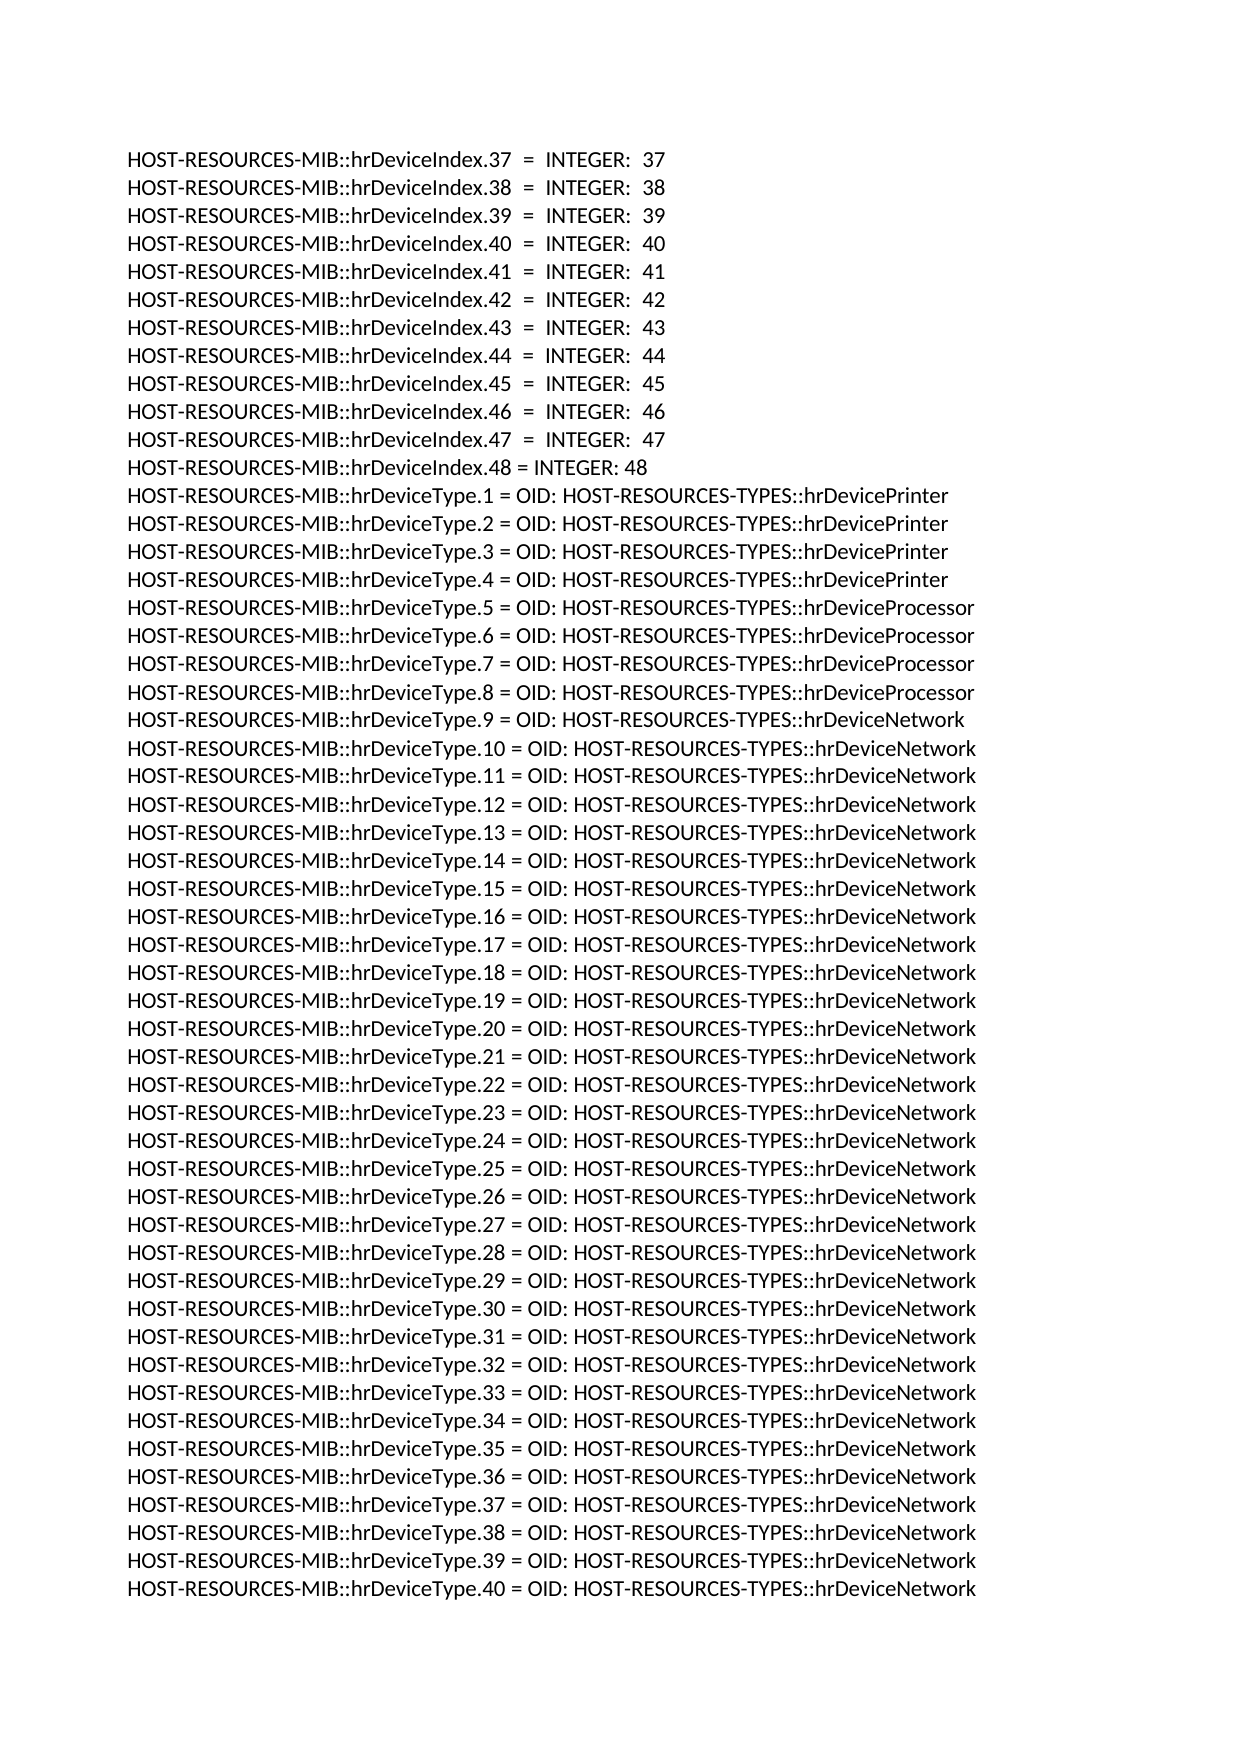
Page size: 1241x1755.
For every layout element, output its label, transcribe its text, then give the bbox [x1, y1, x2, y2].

text HOST-RESOURCES-MIB::hrDeviceType.1 = OID: HOST-RESOURCES-TYPES::hrDevicePrinter HOST-RESOURCES-MIB::hrDeviceType.2 = OID: HOST-RESOURCES-TYPES::hrDevicePrinter HOST-RESOURCES-MIB::hrDeviceType.3 = OID: HOST-RESOURCES-TYPES::hrDevicePrinter HOST-RESOURCES-MIB::hrDeviceType.4 = OID: HOST-RESOURCES-TYPES::hrDevicePrinter HOST-RESOURCES-MIB::hrDeviceType.5 = OID: HOST-RESOURCES-TYPES::hrDeviceProcessor HOST-RESOURCES-MIB::hrDeviceType.6 = OID: HOST-RESOURCES-TYPES::hrDeviceProcessor HOST-RESOURCES-MIB::hrDeviceType.7 = OID: HOST-RESOURCES-TYPES::hrDeviceProcessor HOST-RESOURCES-MIB::hrDeviceType.8 = OID: HOST-RESOURCES-TYPES::hrDeviceProcessor HOST-RESOURCES-MIB::hrDeviceType.9 = OID: HOST-RESOURCES-TYPES::hrDeviceNetwork HOST-RESOURCES-MIB::hrDeviceType.10 = OID: HOST-RESOURCES-TYPES::hrDeviceNetwork HOST-RESOURCES-MIB::hrDeviceType.11 = OID: HOST-RESOURCES-TYPES::hrDeviceNetwork HOST-RESOURCES-MIB::hrDeviceType.12 = OID: HOST-RESOURCES-TYPES::hrDeviceNetwork HOST-RESOURCES-MIB::hrDeviceType.13 = OID: HOST-RESOURCES-TYPES::hrDeviceNetwork HOST-RESOURCES-MIB::hrDeviceType.14 = OID: HOST-RESOURCES-TYPES::hrDeviceNetwork HOST-RESOURCES-MIB::hrDeviceType.15 = OID: HOST-RESOURCES-TYPES::hrDeviceNetwork HOST-RESOURCES-MIB::hrDeviceType.16 = OID: HOST-RESOURCES-TYPES::hrDeviceNetwork HOST-RESOURCES-MIB::hrDeviceType.17 = OID: HOST-RESOURCES-TYPES::hrDeviceNetwork HOST-RESOURCES-MIB::hrDeviceType.18 = OID: HOST-RESOURCES-TYPES::hrDeviceNetwork HOST-RESOURCES-MIB::hrDeviceType.19 = OID: HOST-RESOURCES-TYPES::hrDeviceNetwork HOST-RESOURCES-MIB::hrDeviceType.20 = OID: HOST-RESOURCES-TYPES::hrDeviceNetwork HOST-RESOURCES-MIB::hrDeviceType.21 = OID: HOST-RESOURCES-TYPES::hrDeviceNetwork HOST-RESOURCES-MIB::hrDeviceType.22 = OID: HOST-RESOURCES-TYPES::hrDeviceNetwork HOST-RESOURCES-MIB::hrDeviceType.23 = OID: HOST-RESOURCES-TYPES::hrDeviceNetwork HOST-RESOURCES-MIB::hrDeviceType.24 = OID: HOST-RESOURCES-TYPES::hrDeviceNetwork HOST-RESOURCES-MIB::hrDeviceType.25 = OID: HOST-RESOURCES-TYPES::hrDeviceNetwork HOST-RESOURCES-MIB::hrDeviceType.26 = OID: HOST-RESOURCES-TYPES::hrDeviceNetwork HOST-RESOURCES-MIB::hrDeviceType.27 = OID: HOST-RESOURCES-TYPES::hrDeviceNetwork HOST-RESOURCES-MIB::hrDeviceType.28 = OID: HOST-RESOURCES-TYPES::hrDeviceNetwork HOST-RESOURCES-MIB::hrDeviceType.29 = OID: HOST-RESOURCES-TYPES::hrDeviceNetwork HOST-RESOURCES-MIB::hrDeviceType.30 = OID: HOST-RESOURCES-TYPES::hrDeviceNetwork HOST-RESOURCES-MIB::hrDeviceType.31 = OID: HOST-RESOURCES-TYPES::hrDeviceNetwork HOST-RESOURCES-MIB::hrDeviceType.32 = OID: HOST-RESOURCES-TYPES::hrDeviceNetwork HOST-RESOURCES-MIB::hrDeviceType.33 = OID: HOST-RESOURCES-TYPES::hrDeviceNetwork HOST-RESOURCES-MIB::hrDeviceType.34 = OID: HOST-RESOURCES-TYPES::hrDeviceNetwork HOST-RESOURCES-MIB::hrDeviceType.35 = OID: HOST-RESOURCES-TYPES::hrDeviceNetwork HOST-RESOURCES-MIB::hrDeviceType.36 = OID: HOST-RESOURCES-TYPES::hrDeviceNetwork HOST-RESOURCES-MIB::hrDeviceType.37 = OID: HOST-RESOURCES-TYPES::hrDeviceNetwork HOST-RESOURCES-MIB::hrDeviceType.38 = OID: HOST-RESOURCES-TYPES::hrDeviceNetwork HOST-RESOURCES-MIB::hrDeviceType.39 = OID: HOST-RESOURCES-TYPES::hrDeviceNetwork HOST-RESOURCES-MIB::hrDeviceType.40 = OID: HOST-RESOURCES-TYPES::hrDeviceNetwork [127, 481, 997, 1602]
text HOST-RESOURCES-MIB::hrDeviceIndex.37 = INTEGER: 37 HOST-RESOURCES-MIB::hrDeviceIndex.38 = INTEGER: 38 HOST-RESOURCES-MIB::hrDeviceIndex.39 = INTEGER: 39 HOST-RESOURCES-MIB::hrDeviceIndex.40 = INTEGER: 40 HOST-RESOURCES-MIB::hrDeviceIndex.41 = INTEGER: 41 HOST-RESOURCES-MIB::hrDeviceIndex.42 = INTEGER: 42 HOST-RESOURCES-MIB::hrDeviceIndex.43 = INTEGER: 43 HOST-RESOURCES-MIB::hrDeviceIndex.44 = INTEGER: 44 HOST-RESOURCES-MIB::hrDeviceIndex.45 = INTEGER: 45 HOST-RESOURCES-MIB::hrDeviceIndex.46 = INTEGER: 46 HOST-RESOURCES-MIB::hrDeviceIndex.47 = INTEGER: 47 HOST-RESOURCES-MIB::hrDeviceIndex.48 = INTEGER: 48 [127, 145, 665, 481]
